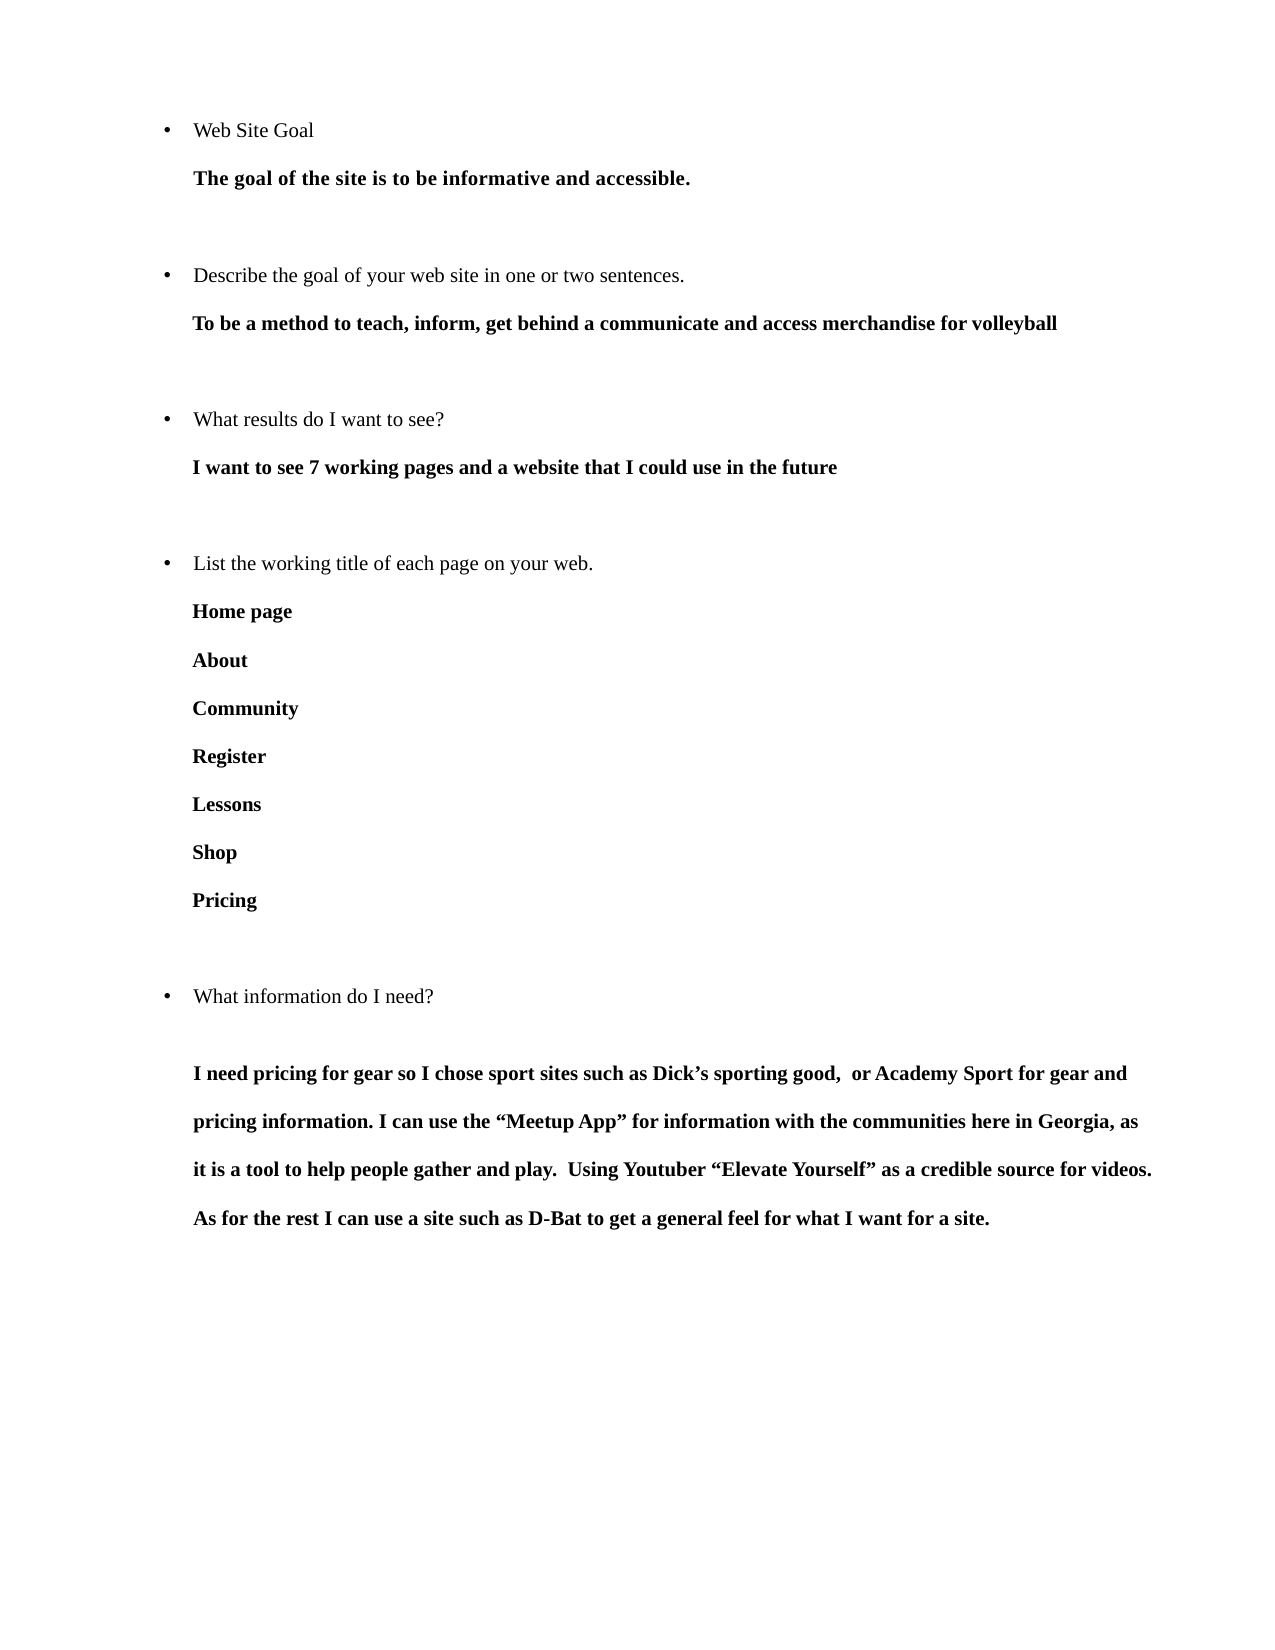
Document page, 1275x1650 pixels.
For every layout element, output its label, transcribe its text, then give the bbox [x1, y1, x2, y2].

list What results do I want to see? [164, 407, 1157, 431]
list Web Site Goal [164, 118, 1157, 142]
list I need pricing for gear so I chose sport sites such as Dick’s sporting good, or Academy Sport for gear and pricing information. I can use the “Meetup App” for information with the communities here in Georgia, as it is a tool to help people gather and play. Using Youtuber “Elevate Yourself” as a credible source for videos. As for the rest I can use a site such as D-Bat to get a general feel for what I want for a site. [164, 1061, 1157, 1229]
text Community [118, 696, 1157, 720]
text Home page [118, 599, 1157, 623]
text About [118, 647, 1157, 672]
text Register [118, 744, 1157, 768]
text I want to see 7 working pages and a website that I could use in the future [118, 455, 1157, 479]
text To be a method to teach, inform, get behind a communicate and access merchandise for volleyball [118, 311, 1157, 335]
list Describe the goal of your web site in one or two sentences. [164, 262, 1157, 287]
list What information do I need? [164, 984, 1157, 1008]
text Shop [118, 840, 1157, 864]
list List the working title of each page on your web. [164, 551, 1157, 575]
text Lessons [118, 792, 1157, 816]
text The goal of the site is to be informative and accessible. [193, 166, 1157, 190]
text Pricing [118, 888, 1157, 912]
